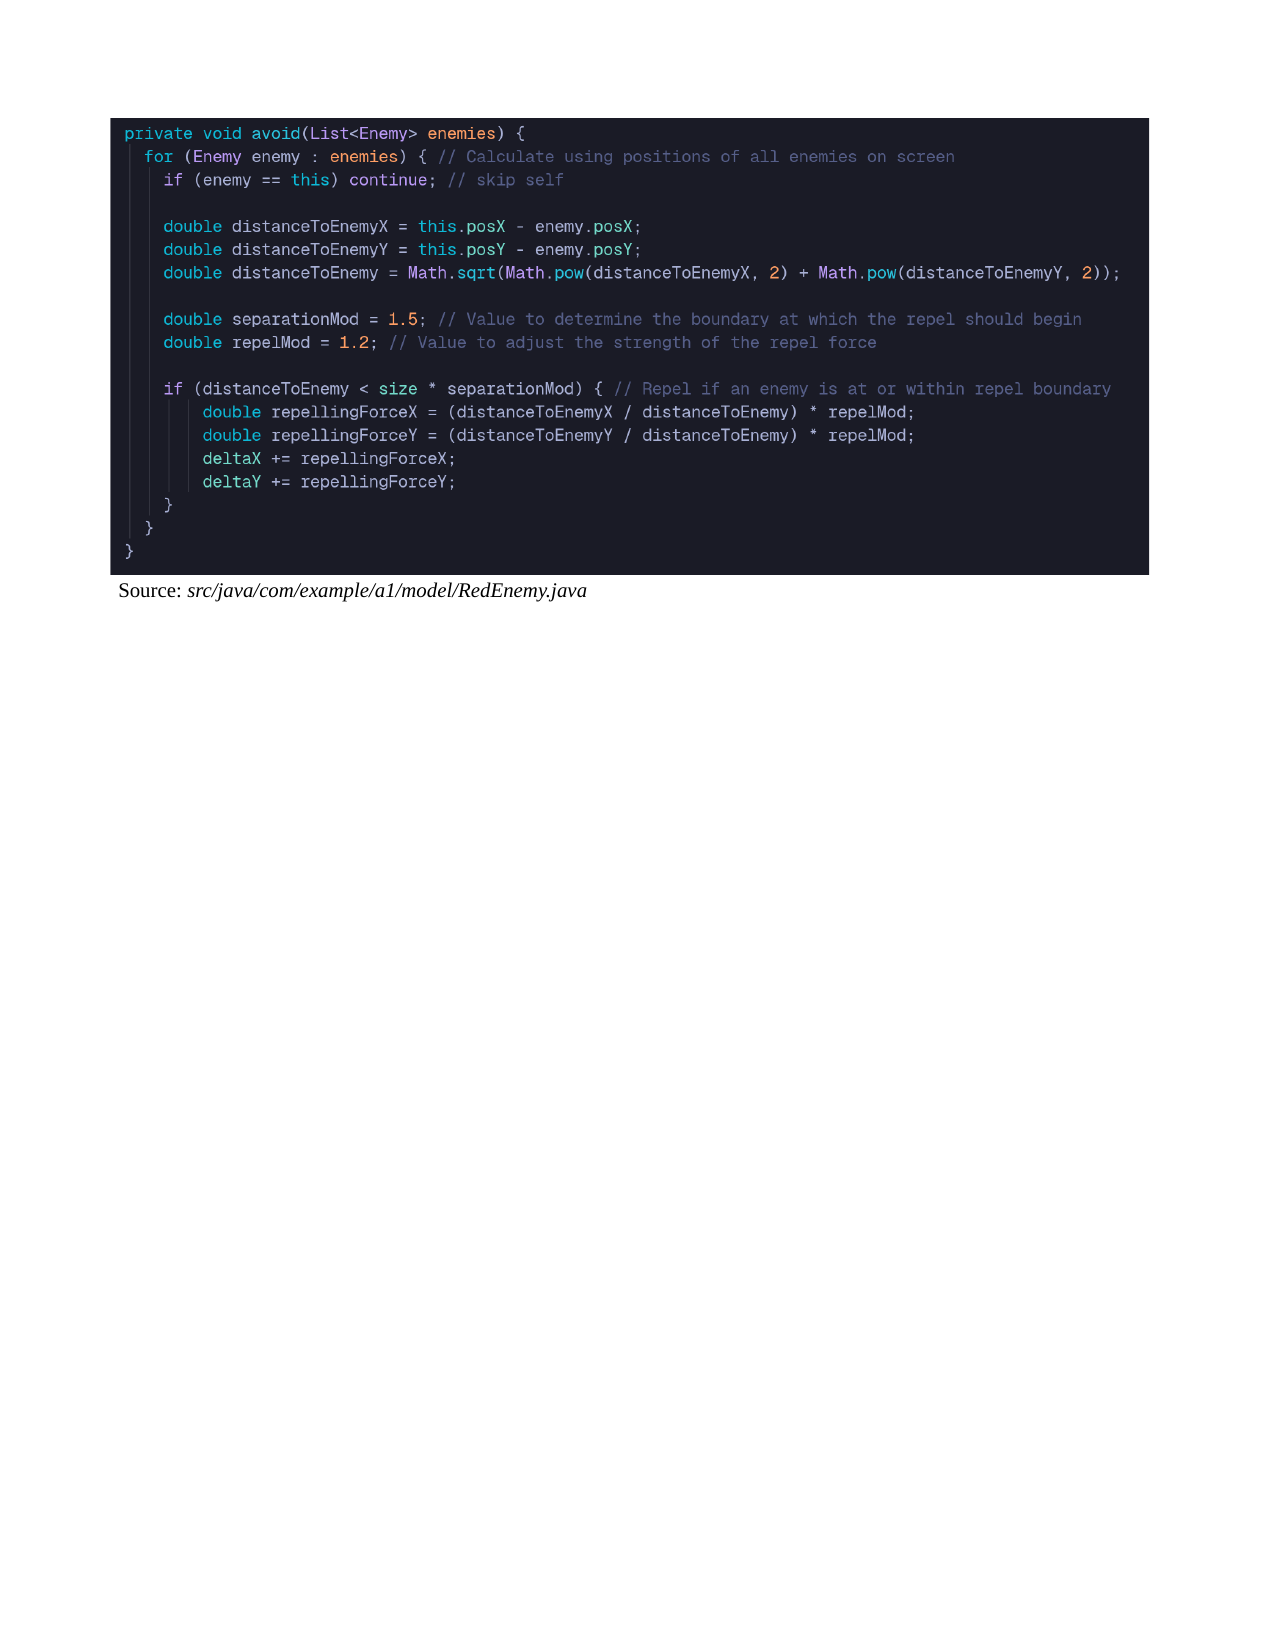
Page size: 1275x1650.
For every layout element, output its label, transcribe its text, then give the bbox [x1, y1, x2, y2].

text Source: src/java/com/example/a1/model/RedEnemy.java [118, 118, 1157, 602]
picture [110, 118, 1150, 575]
